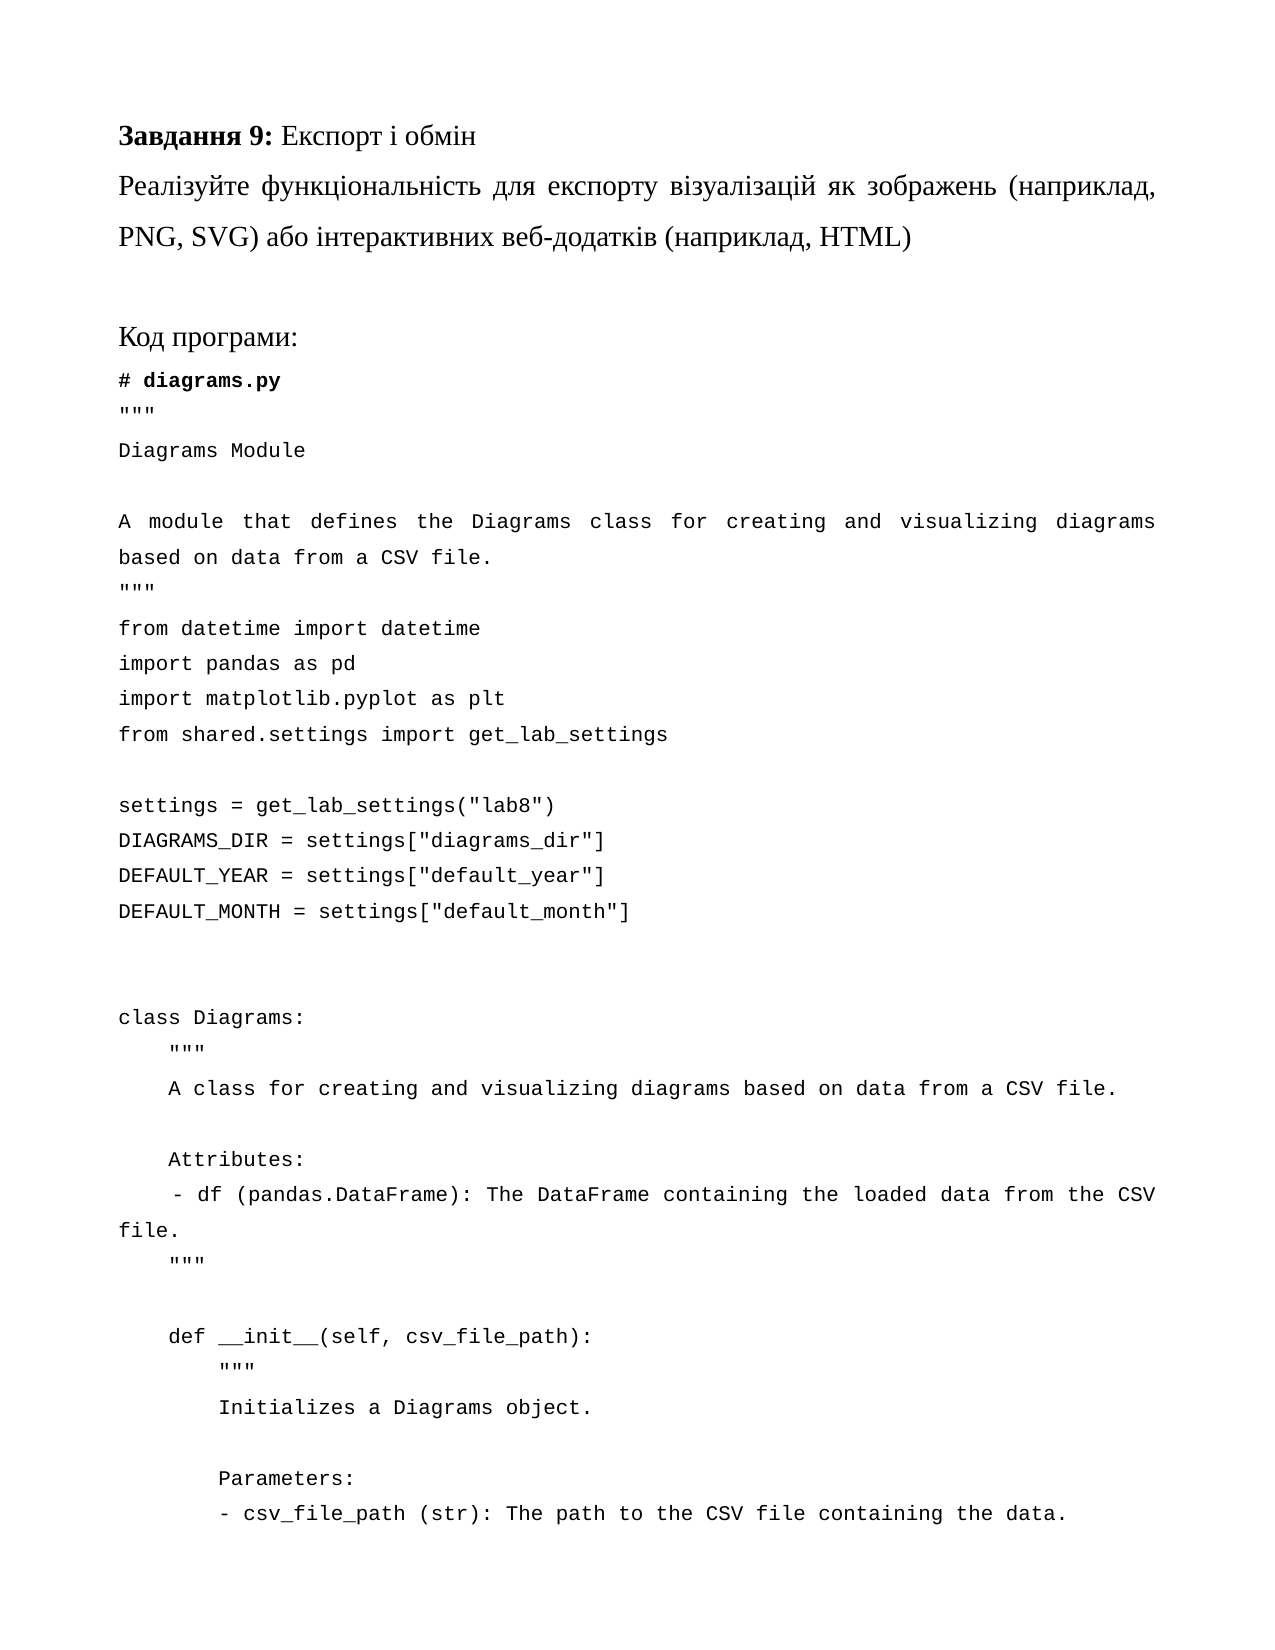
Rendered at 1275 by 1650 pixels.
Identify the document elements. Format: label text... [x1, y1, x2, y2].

text """ [118, 582, 1157, 606]
text Код програми: [118, 319, 1157, 353]
text Parameters: [118, 1468, 1157, 1491]
text DEFAULT_YEAR = settings["default_year"] [118, 866, 1157, 889]
text from shared.settings import get_lab_settings [118, 724, 1157, 747]
text # diagrams.py [118, 370, 1157, 393]
text class Diagrams: [118, 1007, 1157, 1031]
text from datetime import datetime [118, 618, 1157, 641]
text Diagrams Module [118, 441, 1157, 464]
text """ [118, 1361, 1157, 1385]
text - csv_file_path (str): The path to the CSV file containing the data. [118, 1503, 1157, 1527]
text """ [118, 1255, 1157, 1279]
text settings = get_lab_settings("lab8") [118, 795, 1157, 818]
text def __init__(self, csv_file_path): [118, 1326, 1157, 1349]
text DIAGRAMS_DIR = settings["diagrams_dir"] [118, 830, 1157, 854]
text A class for creating and visualizing diagrams based on data from a CSV file. [118, 1078, 1157, 1102]
text Initializes a Diagrams object. [118, 1397, 1157, 1420]
text Завдання 9: Експорт і обмін [118, 118, 1157, 152]
text Attributes: [118, 1149, 1157, 1172]
text DEFAULT_MONTH = settings["default_month"] [118, 901, 1157, 924]
text import matplotlib.pyplot as plt [118, 688, 1157, 712]
text """ [118, 405, 1157, 429]
text import pandas as pd [118, 653, 1157, 677]
text """ [118, 1043, 1157, 1066]
text Реалізуйте функціональність для експорту візуалізацій як зображень (наприклад, PNG, SVG) або інтерактивних веб-додатків (наприклад, HTML) [118, 168, 1157, 252]
text A module that defines the Diagrams class for creating and visualizing diagrams based on data from a CSV file. [118, 511, 1157, 570]
text - df (pandas.DataFrame): The DataFrame containing the loaded data from the CSV file. [118, 1184, 1157, 1243]
